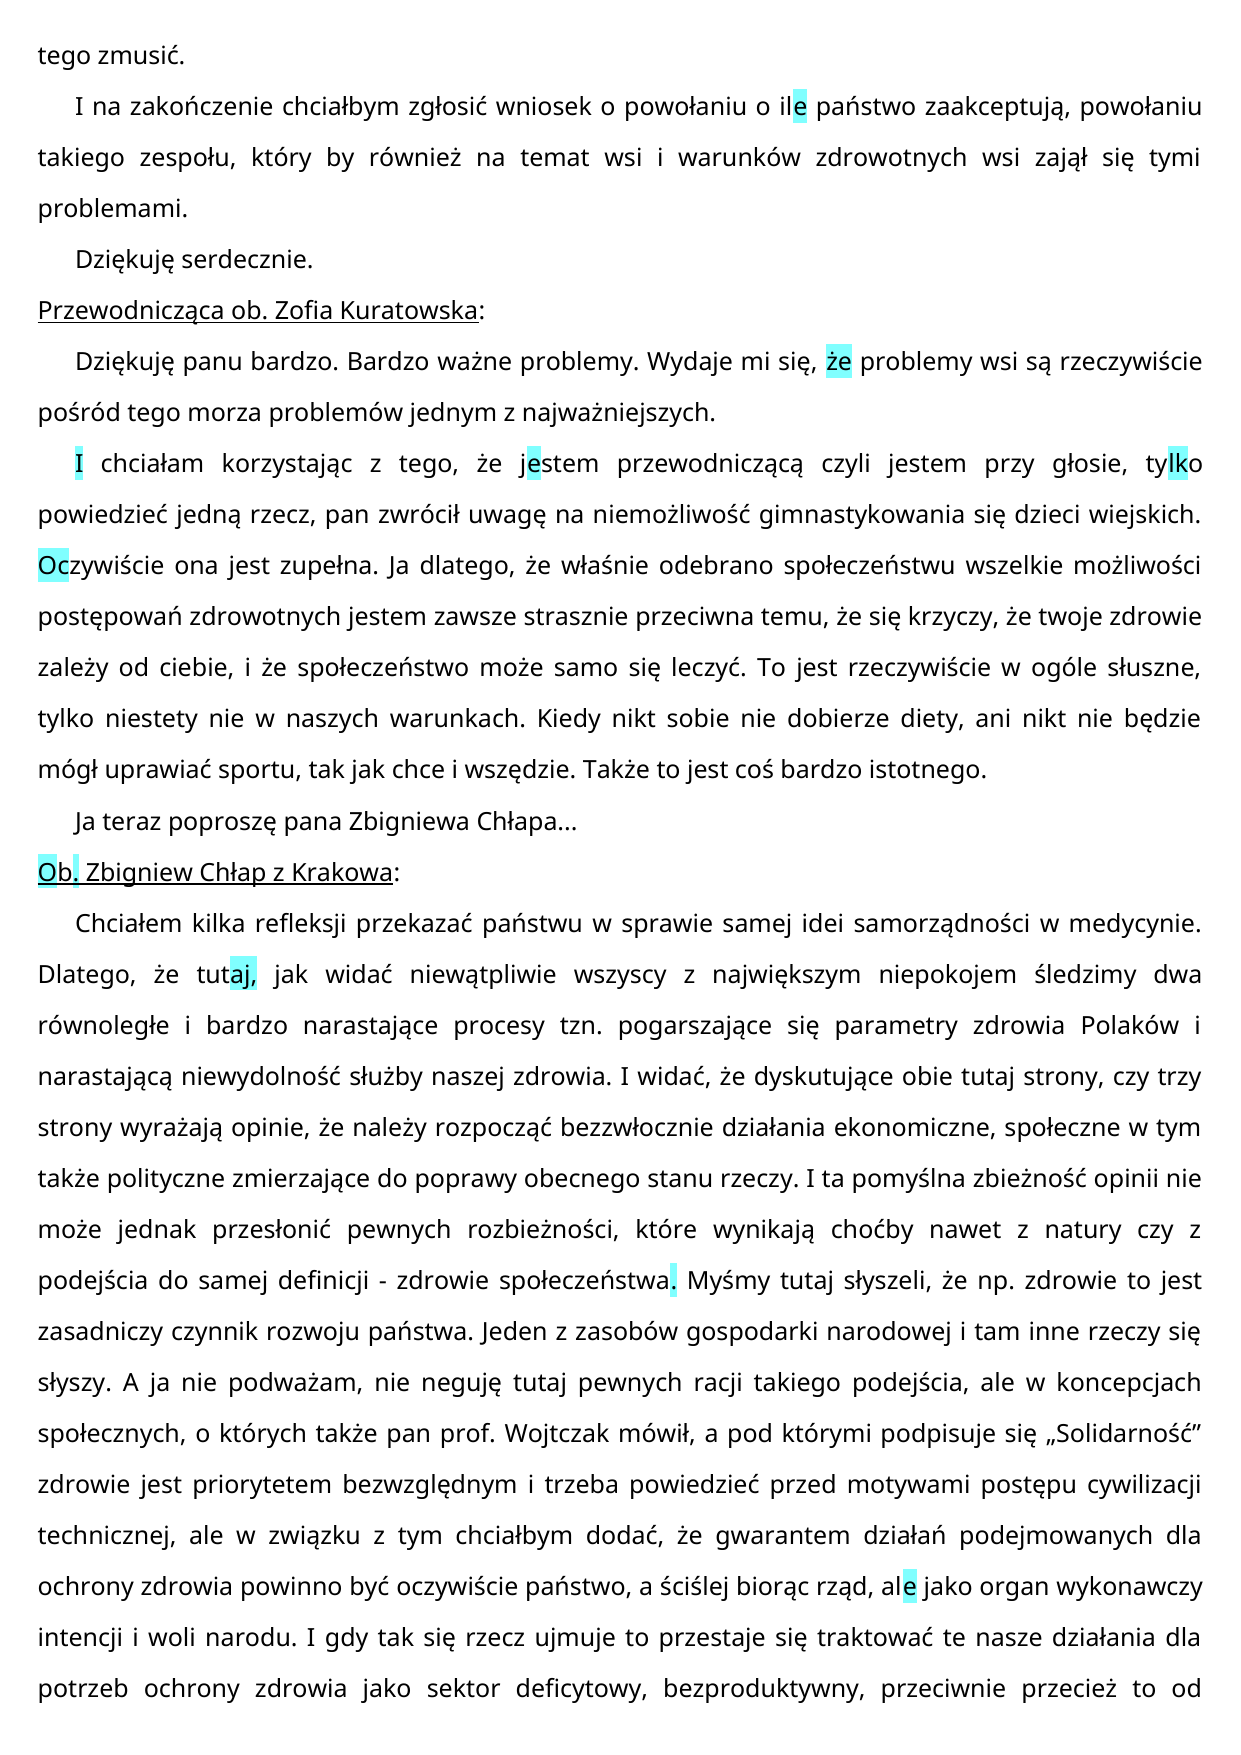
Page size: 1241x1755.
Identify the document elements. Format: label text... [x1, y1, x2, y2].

text Dziękuję panu bardzo. Bardzo ważne problemy. Wydaje mi się, że problemy wsi są rzeczywiście pośród tego morza problemów jednym z najważniejszych. [37, 344, 1203, 429]
text Chciałem kilka refleksji przekazać państwu w sprawie samej idei samorządności w medycynie. Dlatego, że tutaj, jak widać niewątpliwie wszyscy z największym niepokojem śledzimy dwa równoległe i bardzo narastające procesy tzn. pogarszające się parametry zdrowia Polaków i narastającą niewydolność służby naszej zdrowia. I widać, że dyskutujące obie tutaj strony, czy trzy strony wyrażają opinie, że należy rozpocząć bezzwłocznie działania ekonomiczne, społeczne w tym także polityczne zmierzające do poprawy obecnego stanu rzeczy. I ta pomyślna zbieżność opinii nie może jednak przesłonić pewnych rozbieżności, które wynikają choćby nawet z natury czy z podejścia do samej definicji - zdrowie społeczeństwa. Myśmy tutaj słyszeli, że np. zdrowie to jest zasadniczy czynnik rozwoju państwa. Jeden z zasobów gospodarki narodowej i tam inne rzeczy się słyszy. A ja nie podważam, nie neguję tutaj pewnych racji takiego podejścia, ale w koncepcjach społecznych, o których także pan prof. Wojtczak mówił, a pod którymi podpisuje się „Solidarność” zdrowie jest priorytetem bezwzględnym i trzeba powiedzieć przed motywami postępu cywilizacji technicznej, ale w związku z tym chciałbym dodać, że gwarantem działań podejmowanych dla ochrony zdrowia powinno być oczywiście państwo, a ściślej biorąc rząd, ale jako organ wykonawczy intencji i woli narodu. I gdy tak się rzecz ujmuje to przestaje się traktować te nasze działania dla potrzeb ochrony zdrowia jako sektor deficytowy, bezproduktywny, przeciwnie przecież to od [37, 905, 1203, 1705]
text tego zmusić. [37, 37, 1203, 72]
text I chciałam korzystając z tego, że jestem przewodniczącą czyli jestem przy głosie, tylko powiedzieć jedną rzecz, pan zwrócił uwagę na niemożliwość gimnastykowania się dzieci wiejskich. Oczywiście ona jest zupełna. Ja dlatego, że właśnie odebrano społeczeństwu wszelkie możliwości postępowań zdrowotnych jestem zawsze strasznie przeciwna temu, że się krzyczy, że twoje zdrowie zależy od ciebie, i że społeczeństwo może samo się leczyć. To jest rzeczywiście w ogóle słuszne, tylko niestety nie w naszych warunkach. Kiedy nikt sobie nie dobierze diety, ani nikt nie będzie mógł uprawiać sportu, tak jak chce i wszędzie. Także to jest coś bardzo istotnego. [37, 446, 1203, 786]
text Przewodnicząca ob. Zofia Kuratowska: [37, 293, 1203, 327]
text Ja teraz poproszę pana Zbigniewa Chłapa... [37, 803, 1203, 837]
text Ob. Zbigniew Chłap z Krakowa: [37, 854, 1203, 888]
text Dziękuję serdecznie. [37, 242, 1203, 276]
text I na zakończenie chciałbym zgłosić wniosek o powołaniu o ile państwo zaakceptują, powołaniu takiego zespołu, który by również na temat wsi i warunków zdrowotnych wsi zajął się tymi problemami. [37, 88, 1203, 225]
